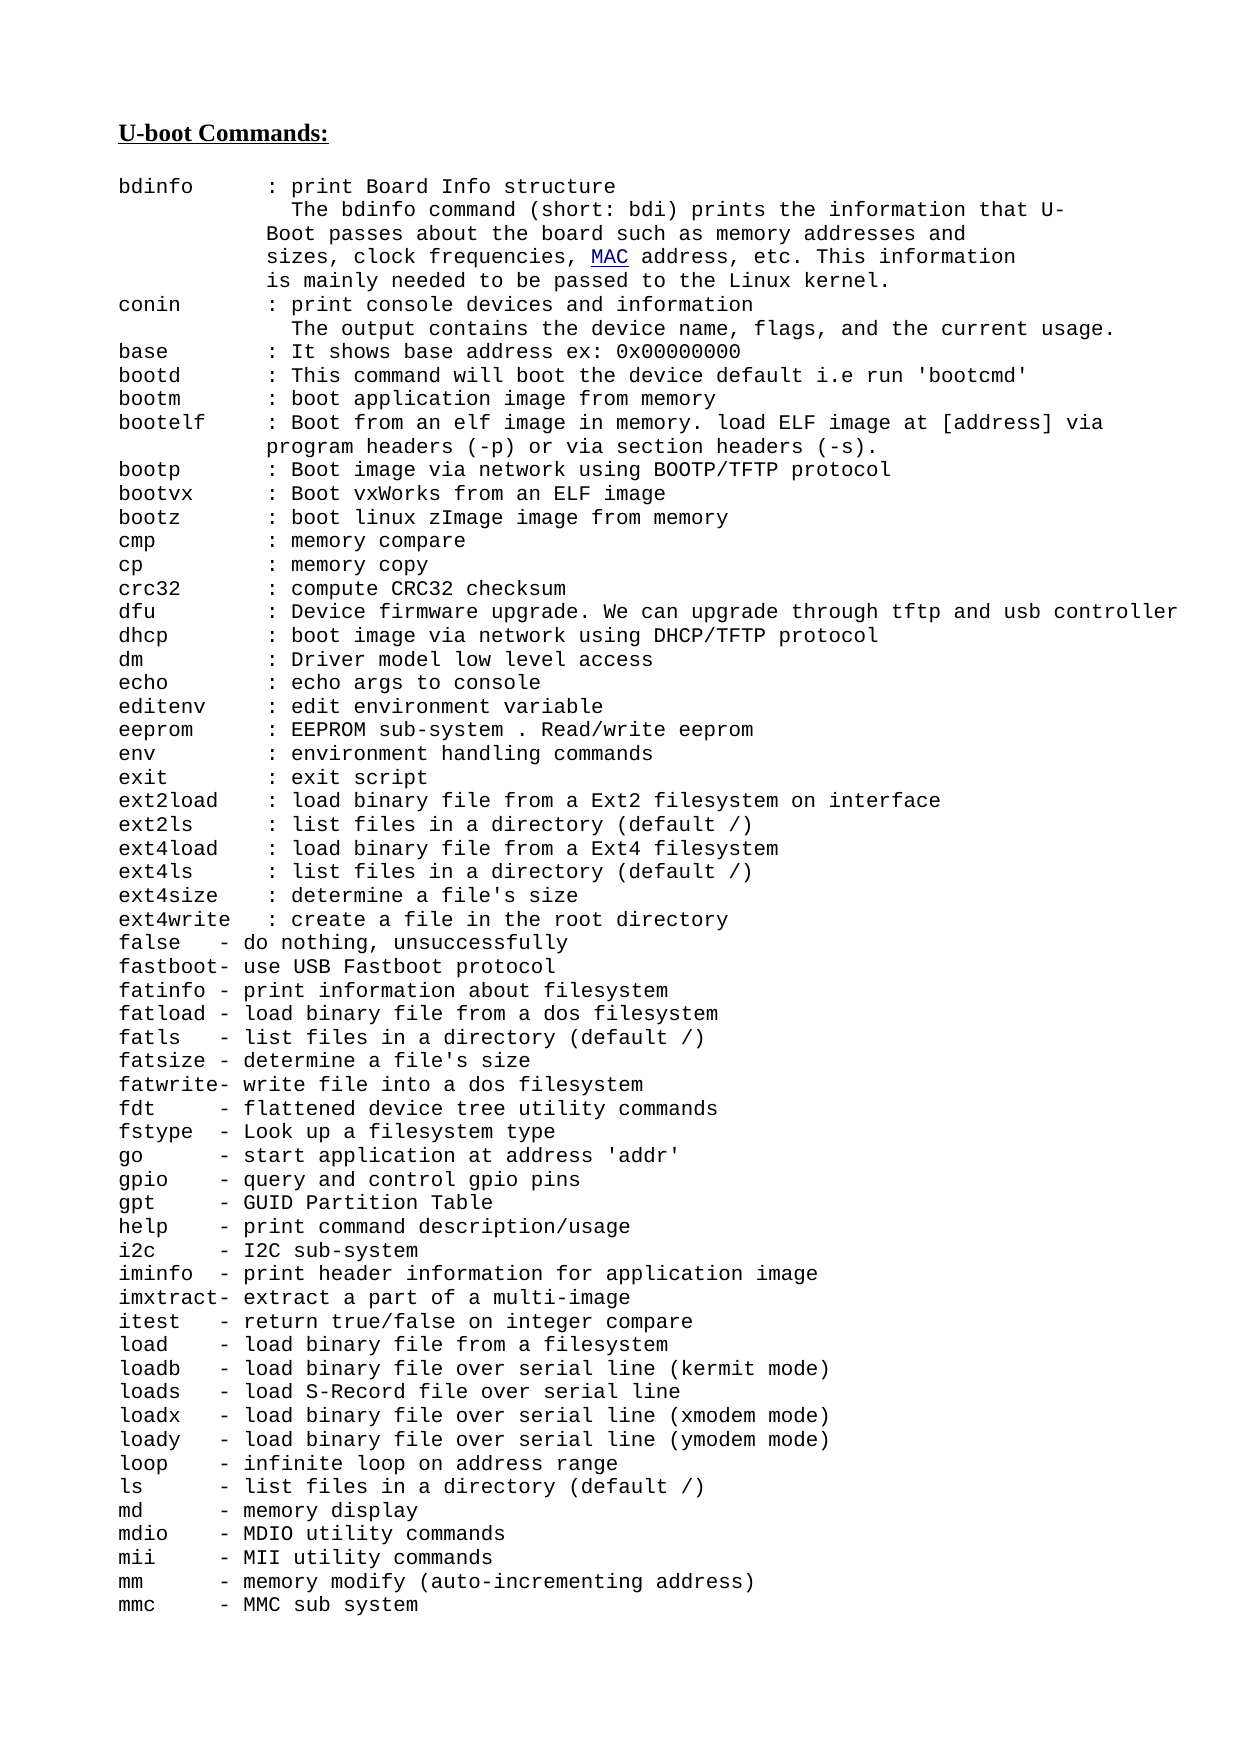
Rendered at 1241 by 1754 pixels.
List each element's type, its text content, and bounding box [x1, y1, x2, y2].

text dfu : Device firmware upgrade. We can upgrade through tftp and usb controller [118, 601, 1187, 625]
text loadb - load binary file over serial line (kermit mode) [118, 1358, 1187, 1382]
text fstype - Look up a filesystem type [118, 1121, 1187, 1145]
text conin : print console devices and information [118, 294, 1122, 317]
text base : It shows base address ex: 0x00000000 [118, 341, 1187, 365]
text env : environment handling commands [118, 743, 1187, 767]
text loadx - load binary file over serial line (xmodem mode) [118, 1405, 1187, 1429]
text imxtract- extract a part of a multi-image [118, 1287, 1187, 1311]
text The output contains the device name, flags, and the current usage. [118, 317, 1187, 341]
text bootz : boot linux zImage image from memory [118, 507, 1187, 530]
text eeprom : EEPROM sub-system . Read/write eeprom [118, 719, 1187, 743]
text echo : echo args to console [118, 672, 1187, 696]
text editenv : edit environment variable [118, 696, 1187, 719]
text crc32 : compute CRC32 checksum [118, 578, 1187, 601]
text U-boot Commands: [118, 118, 1122, 147]
text help - print command description/usage [118, 1216, 1187, 1240]
text loads - load S-Record file over serial line [118, 1382, 1187, 1405]
text itest - return true/false on integer compare [118, 1311, 1187, 1334]
text false - do nothing, unsuccessfully [118, 932, 1187, 956]
text ext4write : create a file in the root directory [118, 909, 1187, 932]
text i2c - I2C sub-system [118, 1240, 1187, 1263]
text fatload - load binary file from a dos filesystem [118, 1003, 1187, 1027]
text bootd : This command will boot the device default i.e run 'bootcmd' [118, 365, 1187, 388]
text bdinfo : print Board Info structure [118, 176, 1122, 199]
text mmc - MMC sub system [118, 1594, 1187, 1618]
text go - start application at address 'addr' [118, 1145, 1187, 1169]
text loady - load binary file over serial line (ymodem mode) [118, 1429, 1187, 1452]
text fastboot- use USB Fastboot protocol [118, 956, 1187, 979]
text The bdinfo command (short: bdi) prints the information that U- Boot passes about the board such as memory addresses and sizes, clock frequencies, MAC address, etc. This information is mainly needed to be passed to the Linux kernel. [118, 199, 1122, 294]
text mdio - MDIO utility commands [118, 1523, 1187, 1547]
text loop - infinite loop on address range [118, 1452, 1187, 1476]
text exit : exit script [118, 767, 1187, 790]
text fdt - flattened device tree utility commands [118, 1098, 1187, 1121]
text fatls - list files in a directory (default /) [118, 1027, 1187, 1051]
text ext4ls : list files in a directory (default /) [118, 861, 1187, 885]
text md - memory display [118, 1500, 1187, 1523]
text fatsize - determine a file's size [118, 1051, 1187, 1074]
text bootvx : Boot vxWorks from an ELF image [118, 483, 1187, 507]
text ext2ls : list files in a directory (default /) [118, 814, 1187, 838]
text mii - MII utility commands [118, 1547, 1187, 1571]
text ext4size : determine a file's size [118, 885, 1187, 909]
text dm : Driver model low level access [118, 648, 1187, 672]
text cmp : memory compare [118, 530, 1187, 554]
text bootm : boot application image from memory [118, 388, 1187, 412]
text ls - list files in a directory (default /) [118, 1476, 1187, 1500]
text ext2load : load binary file from a Ext2 filesystem on interface [118, 790, 1187, 814]
text bootp : Boot image via network using BOOTP/TFTP protocol [118, 459, 1187, 483]
text bootelf : Boot from an elf image in memory. load ELF image at [address] via program headers (-p) or via section headers (-s). [118, 412, 1187, 459]
text fatinfo - print information about filesystem [118, 979, 1187, 1003]
text ext4load : load binary file from a Ext4 filesystem [118, 838, 1187, 861]
text load - load binary file from a filesystem [118, 1334, 1187, 1358]
text fatwrite- write file into a dos filesystem [118, 1074, 1187, 1098]
text cp : memory copy [118, 554, 1187, 578]
text gpio - query and control gpio pins [118, 1169, 1187, 1192]
text iminfo - print header information for application image [118, 1263, 1187, 1287]
text dhcp : boot image via network using DHCP/TFTP protocol [118, 625, 1187, 648]
text gpt - GUID Partition Table [118, 1192, 1187, 1216]
text mm - memory modify (auto-incrementing address) [118, 1571, 1187, 1594]
